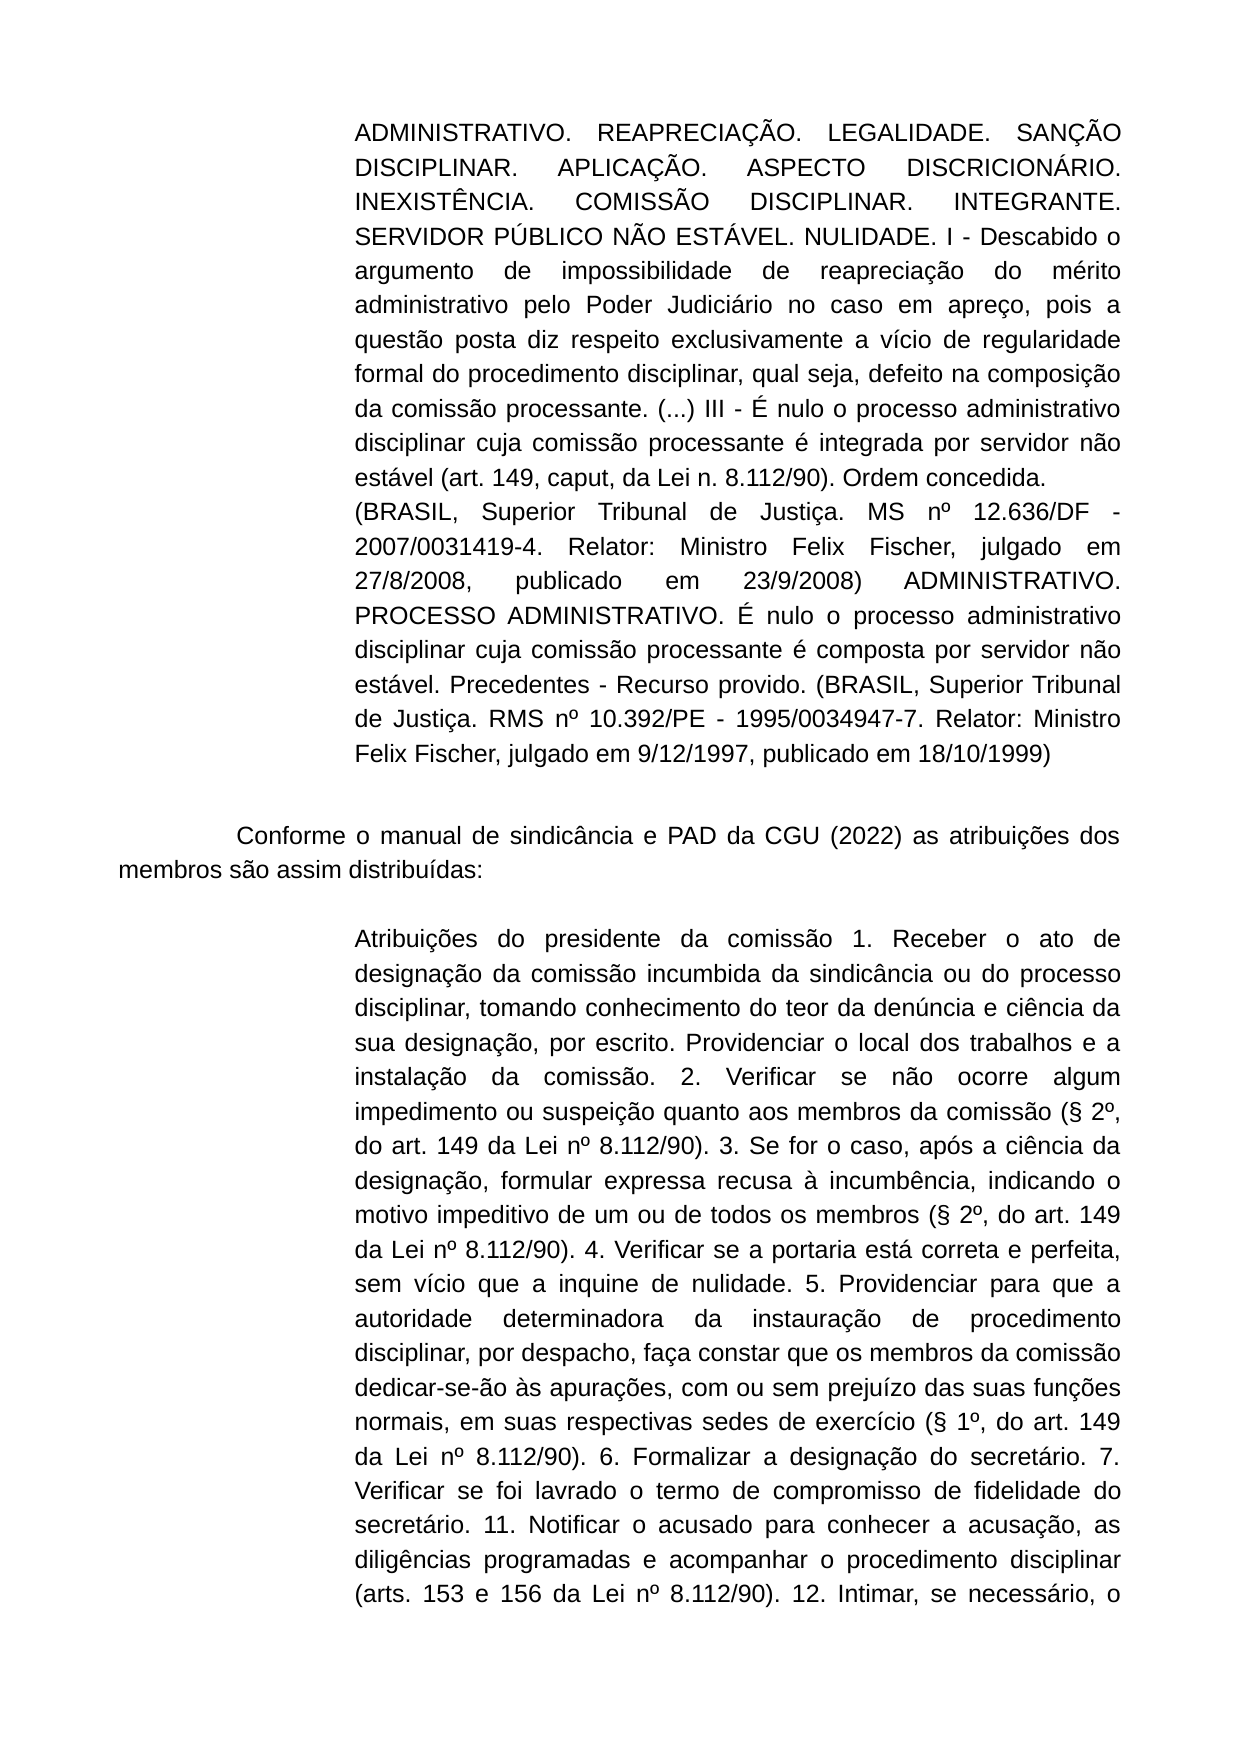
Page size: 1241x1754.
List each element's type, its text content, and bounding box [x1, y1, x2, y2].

text ADMINISTRATIVO. REAPRECIAÇÃO. LEGALIDADE. SANÇÃO DISCIPLINAR. APLICAÇÃO. ASPECTO DISCRICIONÁRIO. INEXISTÊNCIA. COMISSÃO DISCIPLINAR. INTEGRANTE. SERVIDOR PÚBLICO NÃO ESTÁVEL. NULIDADE. I - Descabido o argumento de impossibilidade de reapreciação do mérito administrativo pelo Poder Judiciário no caso em apreço, pois a questão posta diz respeito exclusivamente a vício de regularidade formal do procedimento disciplinar, qual seja, defeito na composição da comissão processante. (...) III - É nulo o processo administrativo disciplinar cuja comissão processante é integrada por servidor não estável (art. 149, caput, da Lei n. 8.112/90). Ordem concedida. [354, 118, 1122, 492]
text (BRASIL, Superior Tribunal de Justiça. MS nº 12.636/DF - 2007/0031419-4. Relator: Ministro Felix Fischer, julgado em 27/8/2008, publicado em 23/9/2008) ADMINISTRATIVO. PROCESSO ADMINISTRATIVO. É nulo o processo administrativo disciplinar cuja comissão processante é composta por servidor não estável. Precedentes - Recurso provido. (BRASIL, Superior Tribunal de Justiça. RMS nº 10.392/PE - 1995/0034947-7. Relator: Ministro Felix Fischer, julgado em 9/12/1997, publicado em 18/10/1999) [354, 497, 1122, 767]
text Conforme o manual de sindicância e PAD da CGU (2022) as atribuições dos membros são assim distribuídas: [118, 821, 1122, 884]
text Atribuições do presidente da comissão 1. Receber o ato de designação da comissão incumbida da sindicância ou do processo disciplinar, tomando conhecimento do teor da denúncia e ciência da sua designação, por escrito. Providenciar o local dos trabalhos e a instalação da comissão. 2. Verificar se não ocorre algum impedimento ou suspeição quanto aos membros da comissão (§ 2º, do art. 149 da Lei nº 8.112/90). 3. Se for o caso, após a ciência da designação, formular expressa recusa à incumbência, indicando o motivo impeditivo de um ou de todos os membros (§ 2º, do art. 149 da Lei nº 8.112/90). 4. Verificar se a portaria está correta e perfeita, sem vício que a inquine de nulidade. 5. Providenciar para que a autoridade determinadora da instauração de procedimento disciplinar, por despacho, faça constar que os membros da comissão dedicar-se-ão às apurações, com ou sem prejuízo das suas funções normais, em suas respectivas sedes de exercício (§ 1º, do art. 149 da Lei nº 8.112/90). 6. Formalizar a designação do secretário. 7. Verificar se foi lavrado o termo de compromisso de fidelidade do secretário. 11. Notificar o acusado para conhecer a acusação, as diligências programadas e acompanhar o procedimento disciplinar (arts. 153 e 156 da Lei nº 8.112/90). 12. Intimar, se necessário, o [354, 924, 1122, 1608]
